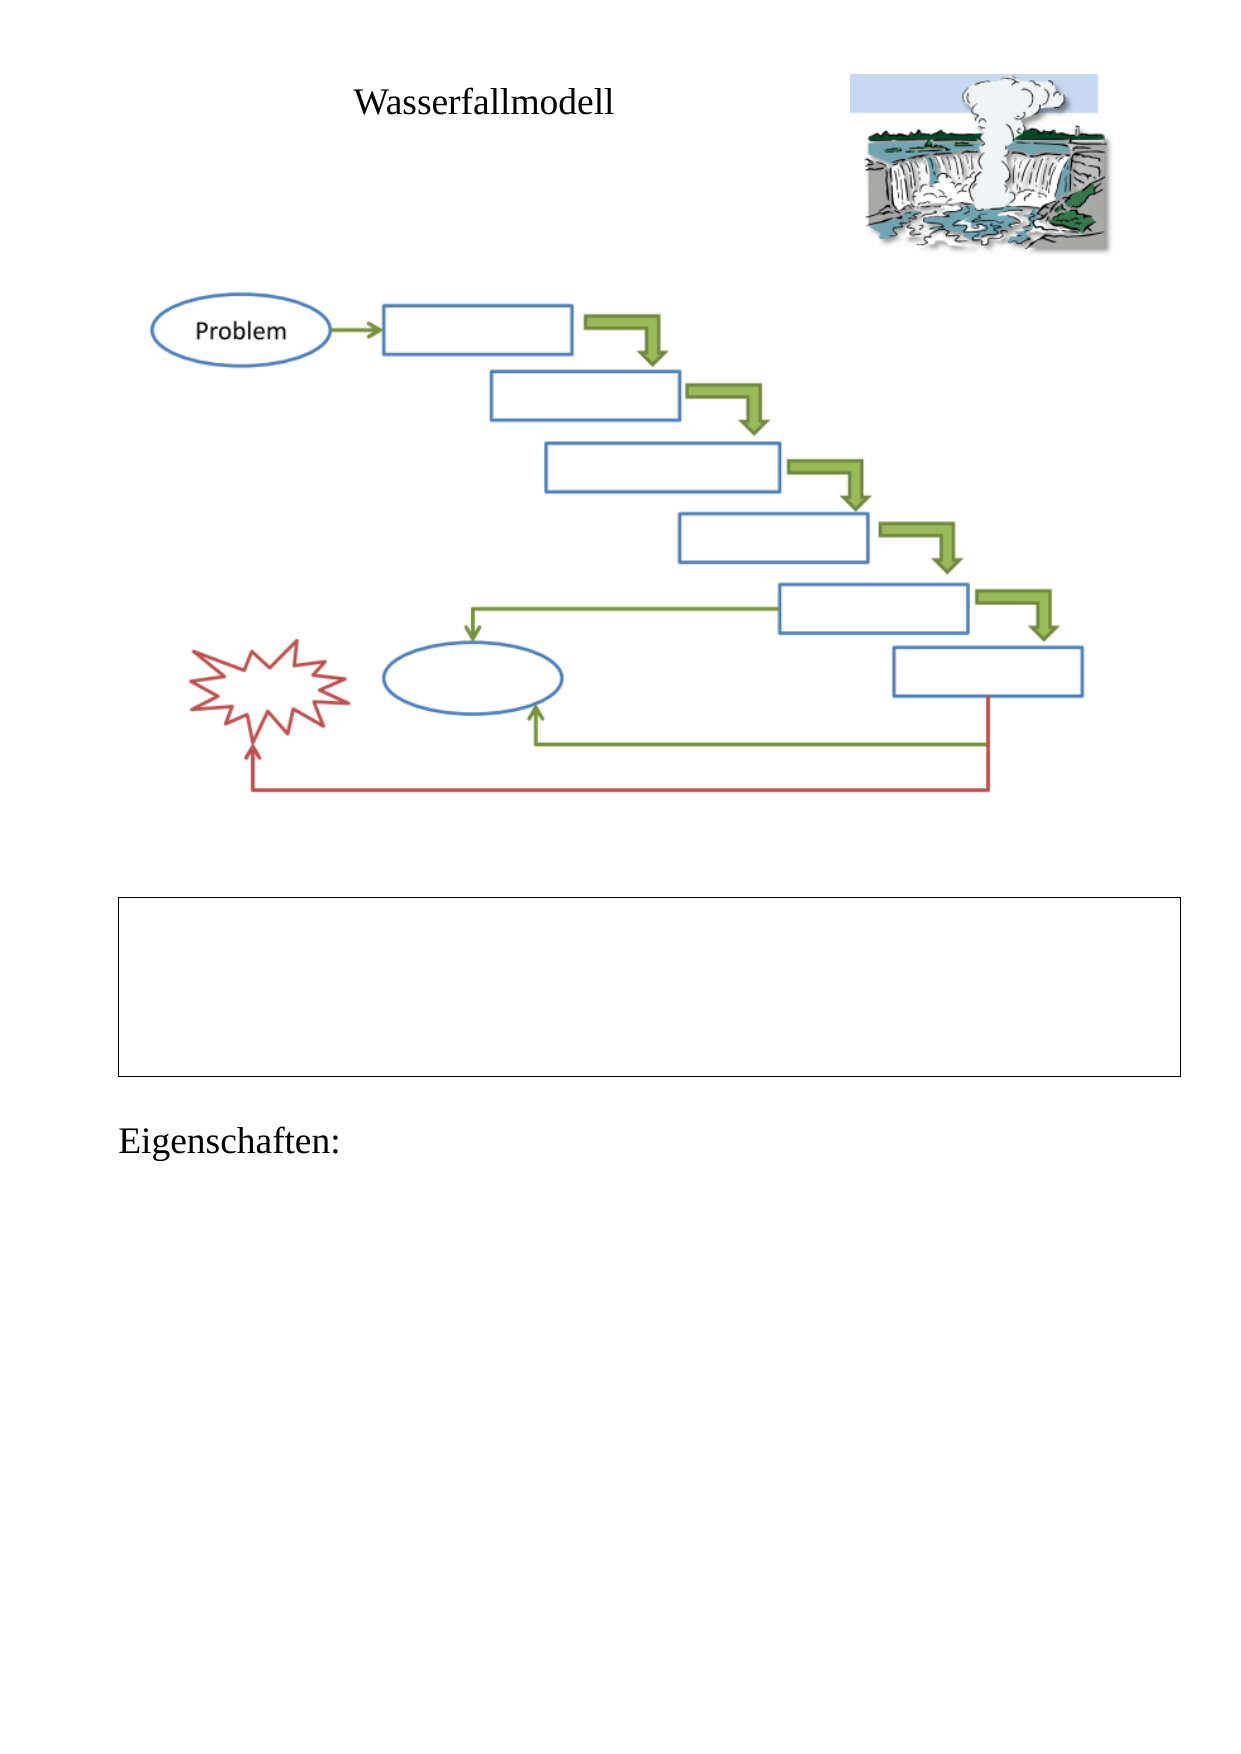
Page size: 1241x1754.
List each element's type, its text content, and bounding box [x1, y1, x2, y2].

text Eigenschaften: [118, 1119, 1181, 1162]
text Wasserfallmodell [118, 79, 850, 122]
list Benötigt wenig Managementaufwand. [156, 1378, 1181, 1421]
list Jede Phase muss beendet sein, bevor die folgende beginnt. [156, 1205, 1181, 1248]
picture [850, 74, 1119, 267]
text Das Wasserfallmodell ist ein lineares/sequentielles Vorgehens-modell, das in Phasen organisiert wird. Dabei gehen die Phasenergebnisse wie bei einem Wasserfall immer als bindende Vorgaben für die nächsttiefere Phase ein. [119, 898, 1180, 1076]
list Das Ergebnis jeder Phase wird in einem Dokument festgehalten. [156, 1334, 1181, 1378]
picture [118, 276, 1123, 811]
list Entwurf und Implementierung erfolgen ohne Zielgruppe. [156, 1507, 1181, 1550]
list Anwender, Benutzer (Auftraggeber) werden nur in der Analysephase beteiligt. [156, 1421, 1181, 1507]
text [1119, 79, 1181, 122]
list Jede Phase ist in der richtigen Reihenfolge und im vollem Umfang durchzuführen. [156, 1248, 1181, 1334]
